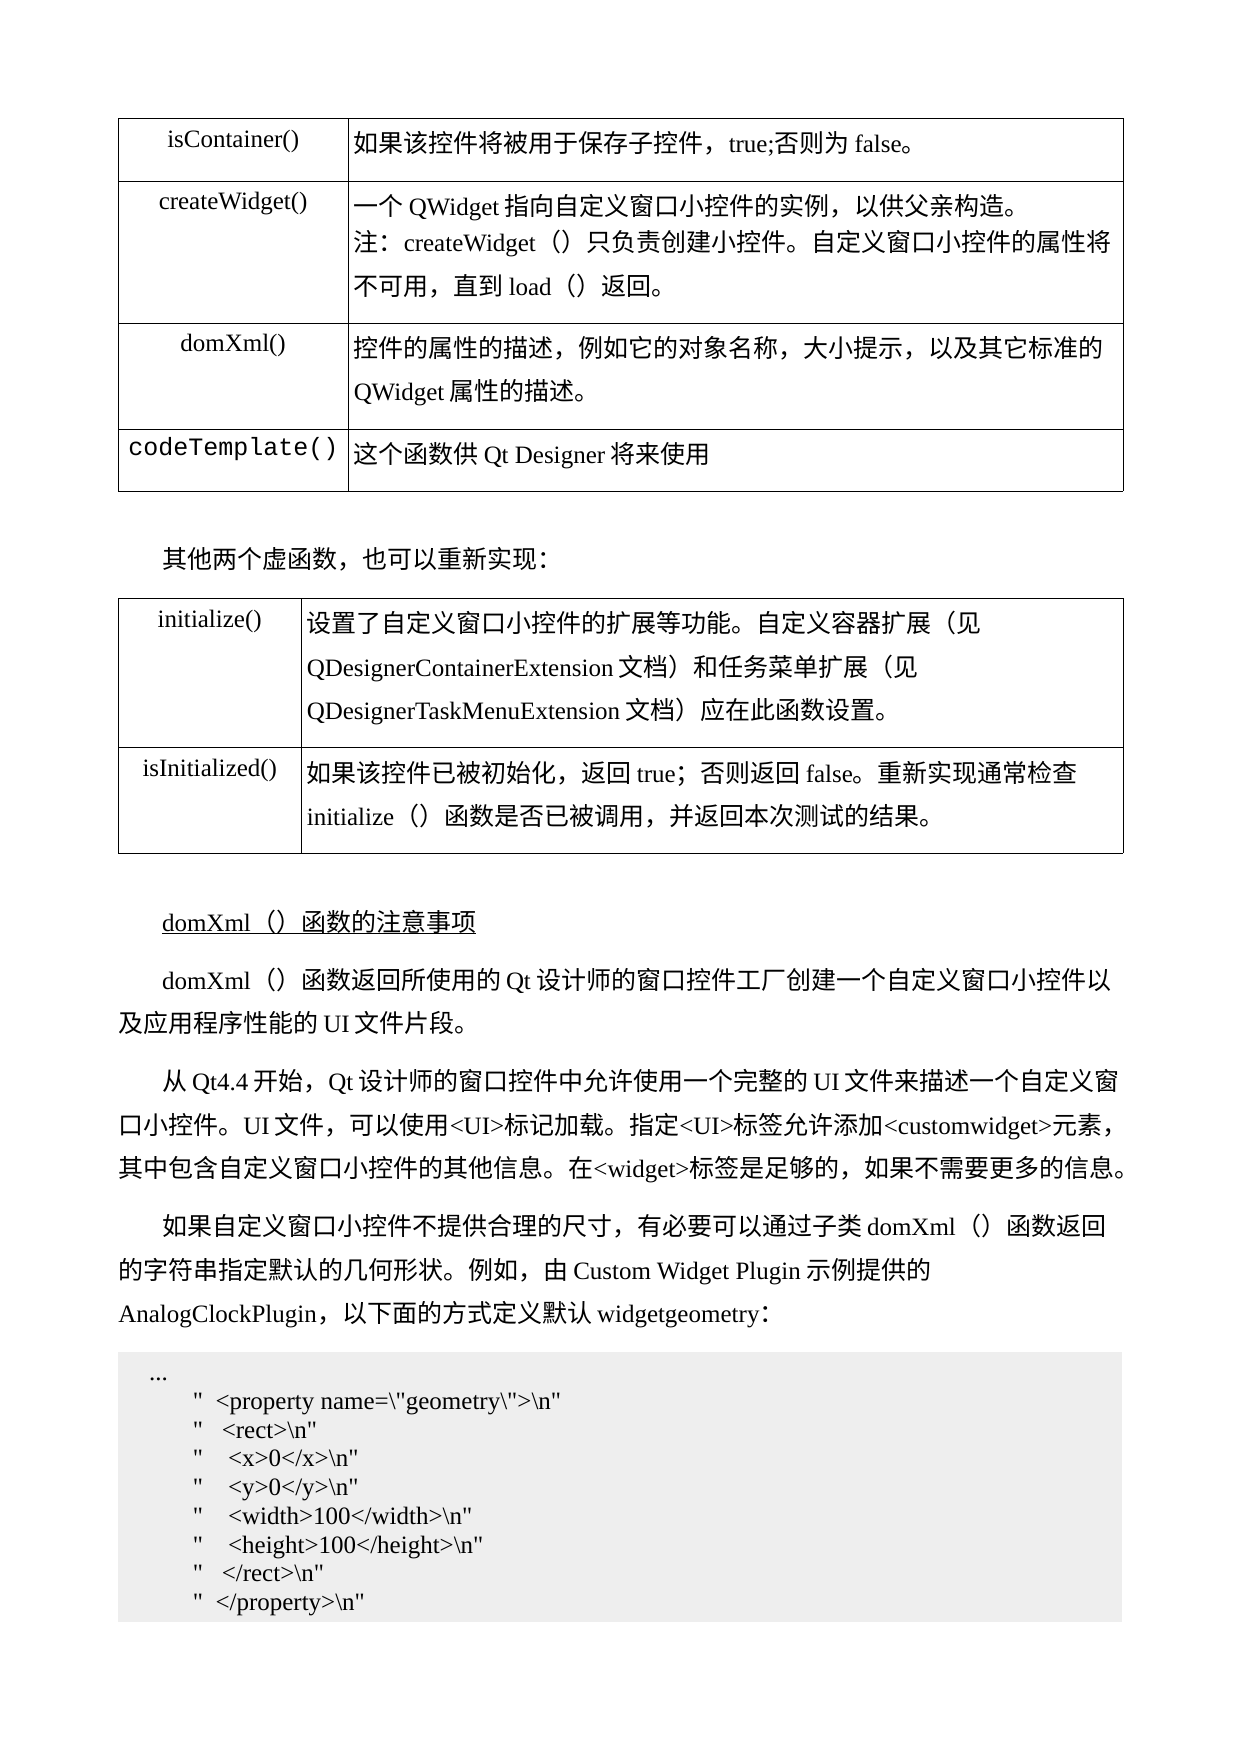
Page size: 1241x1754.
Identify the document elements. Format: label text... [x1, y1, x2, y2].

table_cell isContainer() [119, 119, 348, 181]
table_cell isInitialized() [119, 748, 301, 853]
text domXml（）函数的注意事项 [118, 902, 1122, 938]
table_cell 控件的属性的描述，例如它的对象名称，大小提示，以及其它标准的QWidget属性的描述。 [349, 324, 1123, 428]
table_cell domXml() [119, 324, 348, 428]
text 其他两个虚函数，也可以重新实现： [118, 540, 1122, 576]
table_cell 一个QWidget指向自定义窗口小控件的实例，以供父亲构造。 注：createWidget（）只负责创建小控件。自定义窗口小控件的属性将不可用，直到load（）返回。 [349, 182, 1123, 323]
table_header ... " <property name=\"geometry\">\n" " <rect>\n" " <x>0</x>\n" " <y>0</y>\n" " <width>100</width>\n" " <height>100</height>\n" " </rect>\n" " </property>\n" [118, 1352, 1122, 1622]
text domXml（）函数返回所使用的Qt设计师的窗口控件工厂创建一个自定义窗口小控件以及应用程序性能的UI文件片段。 [118, 960, 1122, 1040]
table_header initialize() [119, 599, 301, 747]
table_cell createWidget() [119, 182, 348, 323]
text 如果自定义窗口小控件不提供合理的尺寸，有必要可以通过子类domXml（）函数返回的字符串指定默认的几何形状。例如，由Custom Widget Plugin示例提供的AnalogClockPlugin，以下面的方式定义默认widgetgeometry： [118, 1207, 1122, 1330]
table_cell codeTemplate() [119, 430, 348, 491]
text 从Qt4.4开始，Qt设计师的窗口控件中允许使用一个完整的UI文件来描述一个自定义窗口小控件。UI文件，可以使用<UI>标记加载。指定<UI>标签允许添加<customwidget>元素，其中包含自定义窗口小控件的其他信息。在<widget>标签是足够的，如果不需要更多的信息。 [118, 1062, 1122, 1185]
table_cell 如果该控件已被初始化，返回true；否则返回false。重新实现通常检查initialize（）函数是否已被调用，并返回本次测试的结果。 [302, 748, 1123, 853]
table_header 设置了自定义窗口小控件的扩展等功能。自定义容器扩展（见QDesignerContainerExtension文档）和任务菜单扩展（见QDesignerTaskMenuExtension文档）应在此函数设置。 [302, 599, 1123, 747]
table_cell 这个函数供Qt Designer将来使用 [349, 430, 1123, 491]
table_cell 如果该控件将被用于保存子控件，true;否则为false。 [349, 119, 1123, 181]
